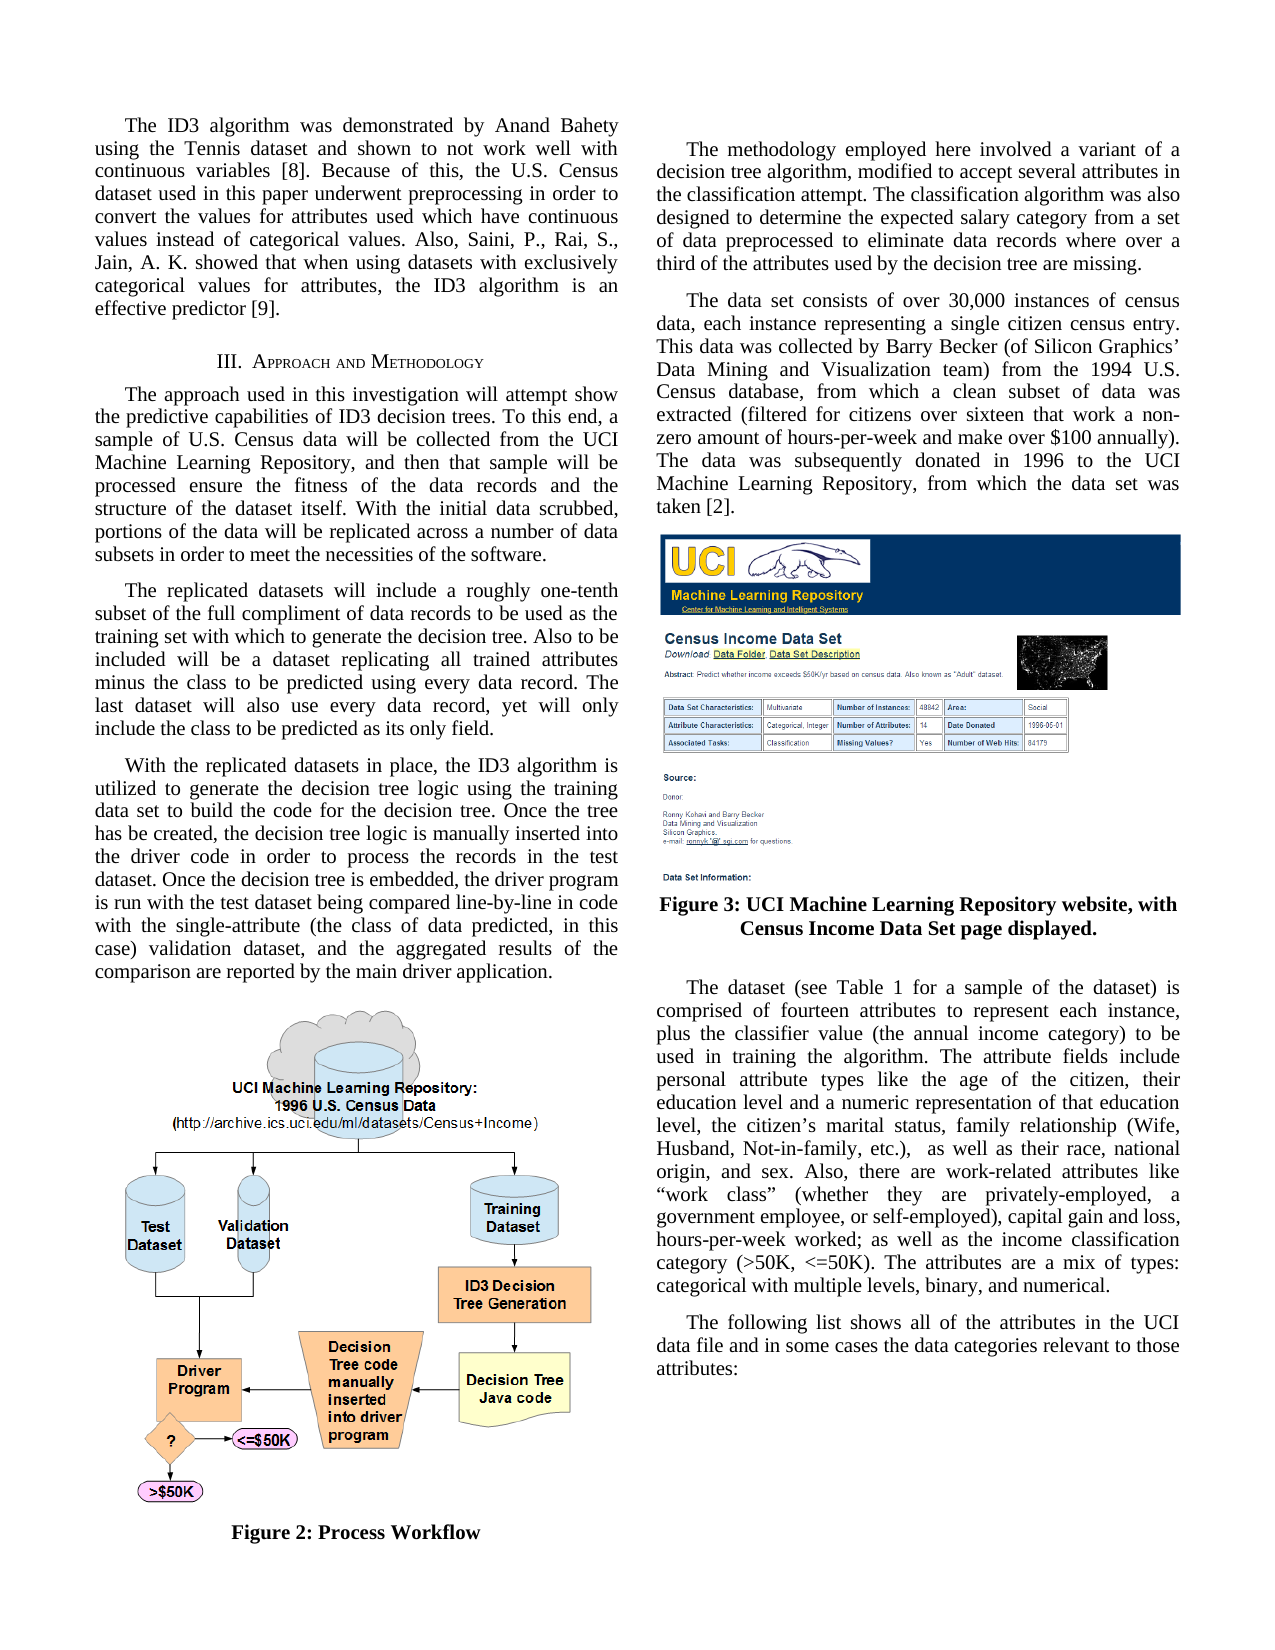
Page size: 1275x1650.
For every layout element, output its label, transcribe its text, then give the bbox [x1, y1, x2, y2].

text Figure 3: UCI Machine Learning Repository website, with Census Income Data Set page displayed. [656, 892, 1181, 940]
text The approach used in this investigation will attempt show the predictive capabilities of ID3 decision trees. To this end, a sample of U.S. Census data will be collected from the UCI Machine Learning Repository, and then that sample will be processed ensure the fitness of the data records and the structure of the dataset itself. With the initial data scrubbed, portions of the data will be replicated across a number of data subsets in order to meet the necessities of the software. [94, 381, 619, 566]
text The data set consists of over 30,000 instances of census data, each instance representing a single citizen census entry. This data was collected by Barry Becker (of Silicon Graphics’ Data Mining and Visualization team) from the 1994 U.S. Census database, from which a clean subset of data was extracted (filtered for citizens over sixteen that work a non-zero amount of hours-per-week and make over $100 annually). The data was subsequently donated in 1996 to the UCI Machine Learning Repository, from which the data set was taken [2]. [656, 288, 1181, 518]
text With the replicated datasets in place, the ID3 algorithm is utilized to generate the decision tree logic using the training data set to build the code for the decision tree. Once the tree has be created, the decision tree logic is manually inserted into the driver code in order to process the records in the test dataset. Once the decision tree is embedded, the driver program is run with the test dataset being compared line-by-line in code with the single-attribute (the class of data predicted, in this case) validation dataset, and the aggregated results of the comparison are reported by the main driver application. [94, 752, 619, 983]
text The dataset (see Table 1 for a sample of the dataset) is comprised of fourteen attributes to represent each instance, plus the classifier value (the annual income category) to be used in training the algorithm. The attribute fields include personal attribute types like the age of the citizen, their education level and a numeric representation of that education level, the citizen’s marital status, family relationship (Wife, Husband, Not-in-family, etc.), as well as their race, national origin, and sex. Also, there are work-related attributes like “work class” (whether they are privately-employed, a government employee, or self-employed), capital gain and loss, hours-per-week worked; as well as the income classification category (>50K, <=50K). The attributes are a mix of types: categorical with multiple levels, binary, and numerical. [656, 975, 1181, 1297]
text The replicated datasets will include a roughly one-tenth subset of the full compliment of data records to be used as the training set with which to generate the decision tree. Also to be included will be a dataset replicating all trained attributes minus the class to be predicted using every data record. The last dataset will also use every data record, yet will only include the class to be predicted as its only field. [94, 578, 619, 740]
picture [99, 991, 613, 1520]
text The following list shows all of the attributes in the UCI data file and in some cases the data categories relevant to those attributes: [656, 1310, 1181, 1380]
text The ID3 algorithm was demonstrated by Anand Bahety using the Tennis dataset and shown to not work well with continuous variables [8]. Because of this, the U.S. Census dataset used in this paper underwent preprocessing in order to convert the values for attributes used which have continuous values instead of categorical values. Also, Saini, P., Rai, S., Jain, A. K. showed that when using datasets with exclusively categorical values for attributes, the ID3 algorithm is an effective predictor [9]. [94, 112, 619, 320]
text The methodology employed here involved a variant of a decision tree algorithm, modified to accept several attributes in the classification attempt. The classification algorithm was also designed to determine the expected salary category from a set of data preprocessed to eliminate data records where over a third of the attributes used by the decision tree are missing. [656, 137, 1181, 275]
subtitle Approach and Methodology [94, 349, 619, 373]
text Figure 2: Process Workflow [99, 1520, 612, 1544]
